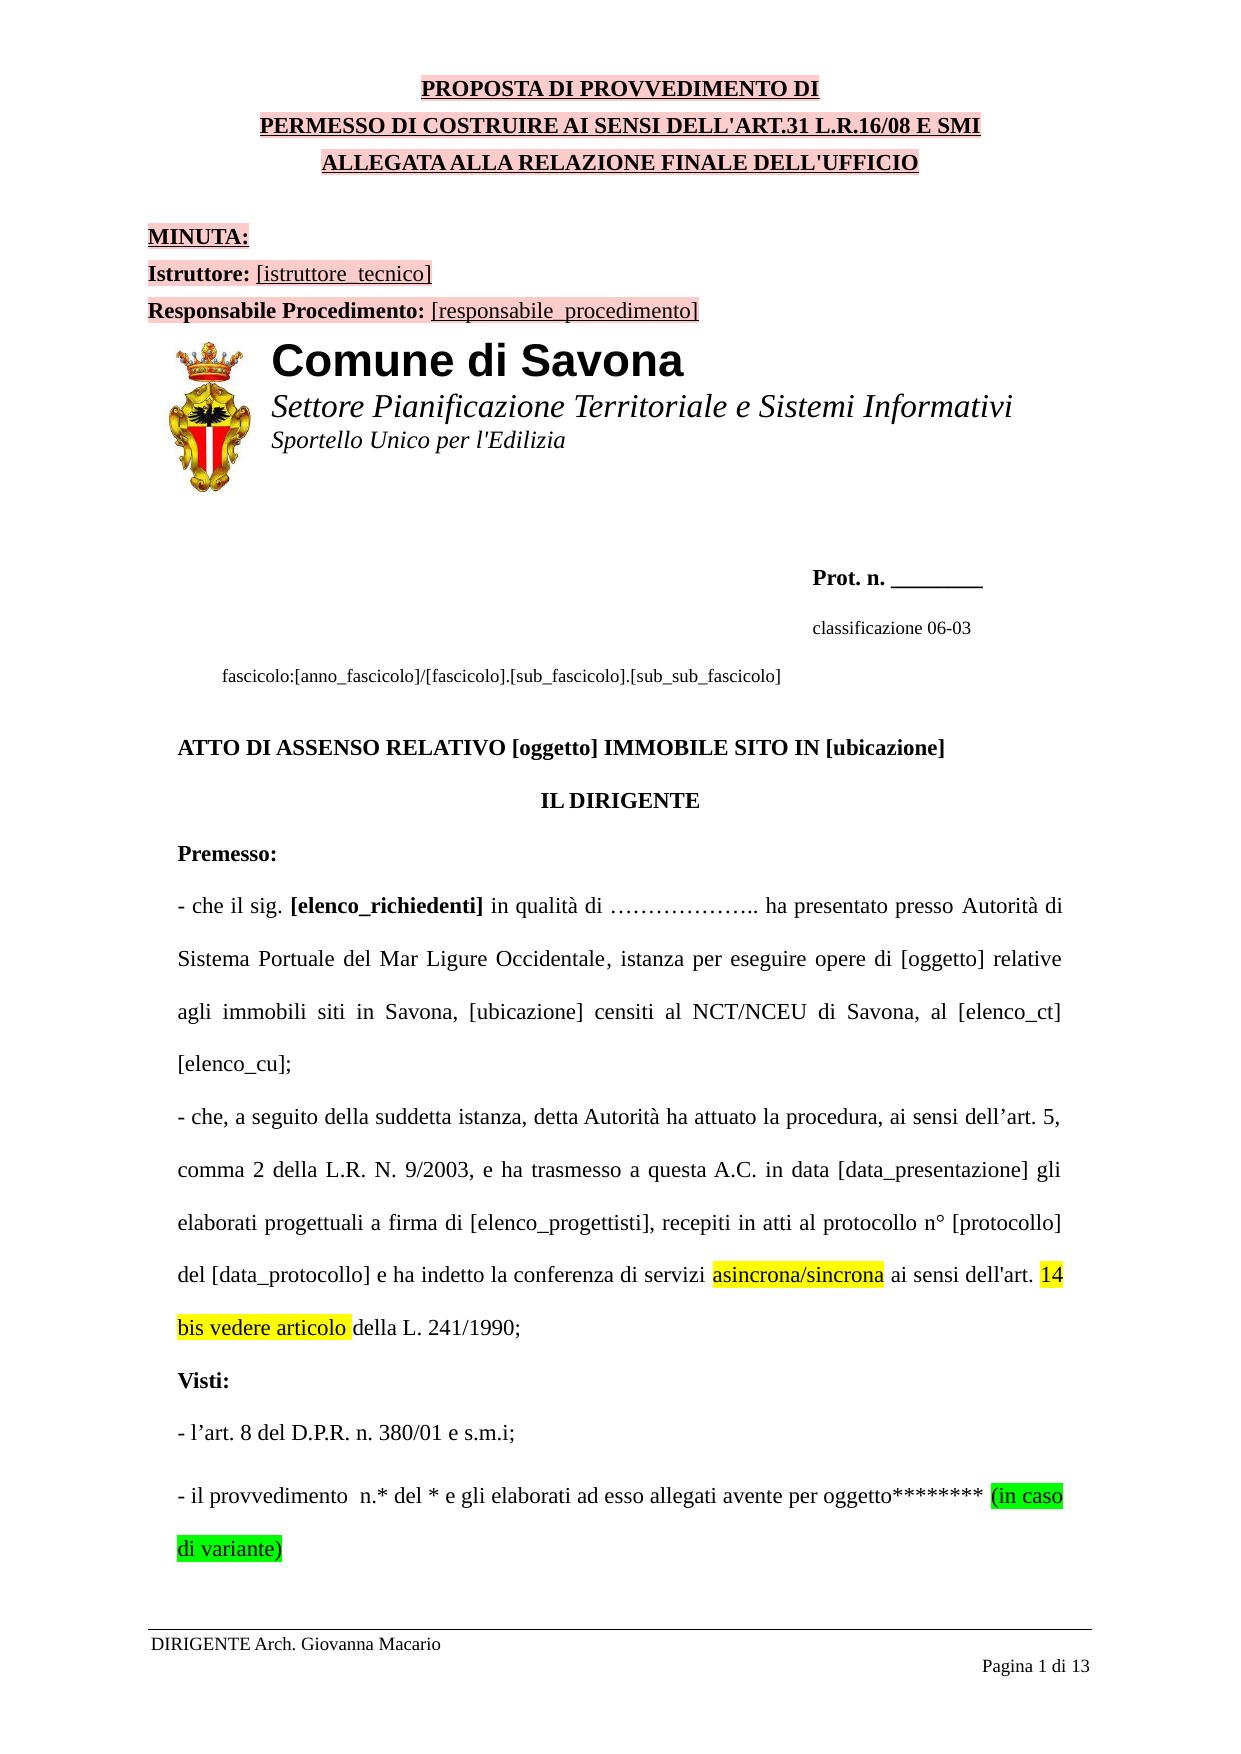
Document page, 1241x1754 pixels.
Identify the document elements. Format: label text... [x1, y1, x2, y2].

text Responsabile Procedimento: [responsabile_procedimento] [148, 297, 1092, 323]
text IL DIRIGENTE [177, 787, 1063, 813]
text - l’art. 8 del D.P.R. n. 380/01 e s.m.i; [177, 1419, 1063, 1446]
list Visti: [177, 1367, 1063, 1393]
text Sportello Unico per l'Edilizia [272, 425, 1092, 454]
text - il provvedimento n.* del * e gli elaborati ad esso allegati avente per oggetto******** (in caso di variante) [177, 1483, 1063, 1562]
text - che il sig. [elenco_richiedenti] in qualità di ……………….. ha presentato presso Autorità di Sistema Portuale del Mar Ligure Occidentale, istanza per eseguire opere di [oggetto] relative agli immobili siti in Savona, [ubicazione] censiti al NCT/NCEU di Savona, al [elenco_ct] [elenco_cu]; [177, 892, 1063, 1077]
text PERMESSO DI COSTRUIRE AI SENSI DELL'ART.31 L.R.16/08 E SMI [148, 112, 1092, 138]
text Prot. n. ________ [148, 564, 1063, 590]
text ALLEGATA ALLA RELAZIONE FINALE DELL'UFFICIO [148, 149, 1092, 175]
text ATTO DI ASSENSO RELATIVO [oggetto] IMMOBILE SITO IN [ubicazione] [177, 734, 1063, 761]
picture [147, 342, 272, 492]
list - che, a seguito della suddetta istanza, detta Autorità ha attuato la procedura, ai sensi dell’art. 5, comma 2 della L.R. N. 9/2003, e ha trasmesso a questa A.C. in data [data_presentazione] gli elaborati progettuali a firma di [elenco_progettisti], recepiti in atti al protocollo n° [protocollo] del [data_protocollo] e ha indetto la conferenza di servizi asincrona/sincrona ai sensi dell'art. 14 bis vedere articolo della L. 241/1990; [177, 1103, 1063, 1340]
text Istruttore: [istruttore_tecnico] [148, 260, 1092, 286]
text fascicolo:[anno_fascicolo]/[fascicolo].[sub_fascicolo].[sub_sub_fascicolo] [148, 638, 1063, 686]
text MINUTA: [148, 223, 1092, 249]
text Settore Pianificazione Territoriale e Sistemi Informativi [272, 387, 1092, 425]
text Premesso: [177, 840, 1063, 866]
text PROPOSTA DI PROVVEDIMENTO DI [148, 75, 1092, 101]
text Comune di Savona [148, 334, 1092, 387]
text classificazione 06-03 [148, 617, 1092, 638]
